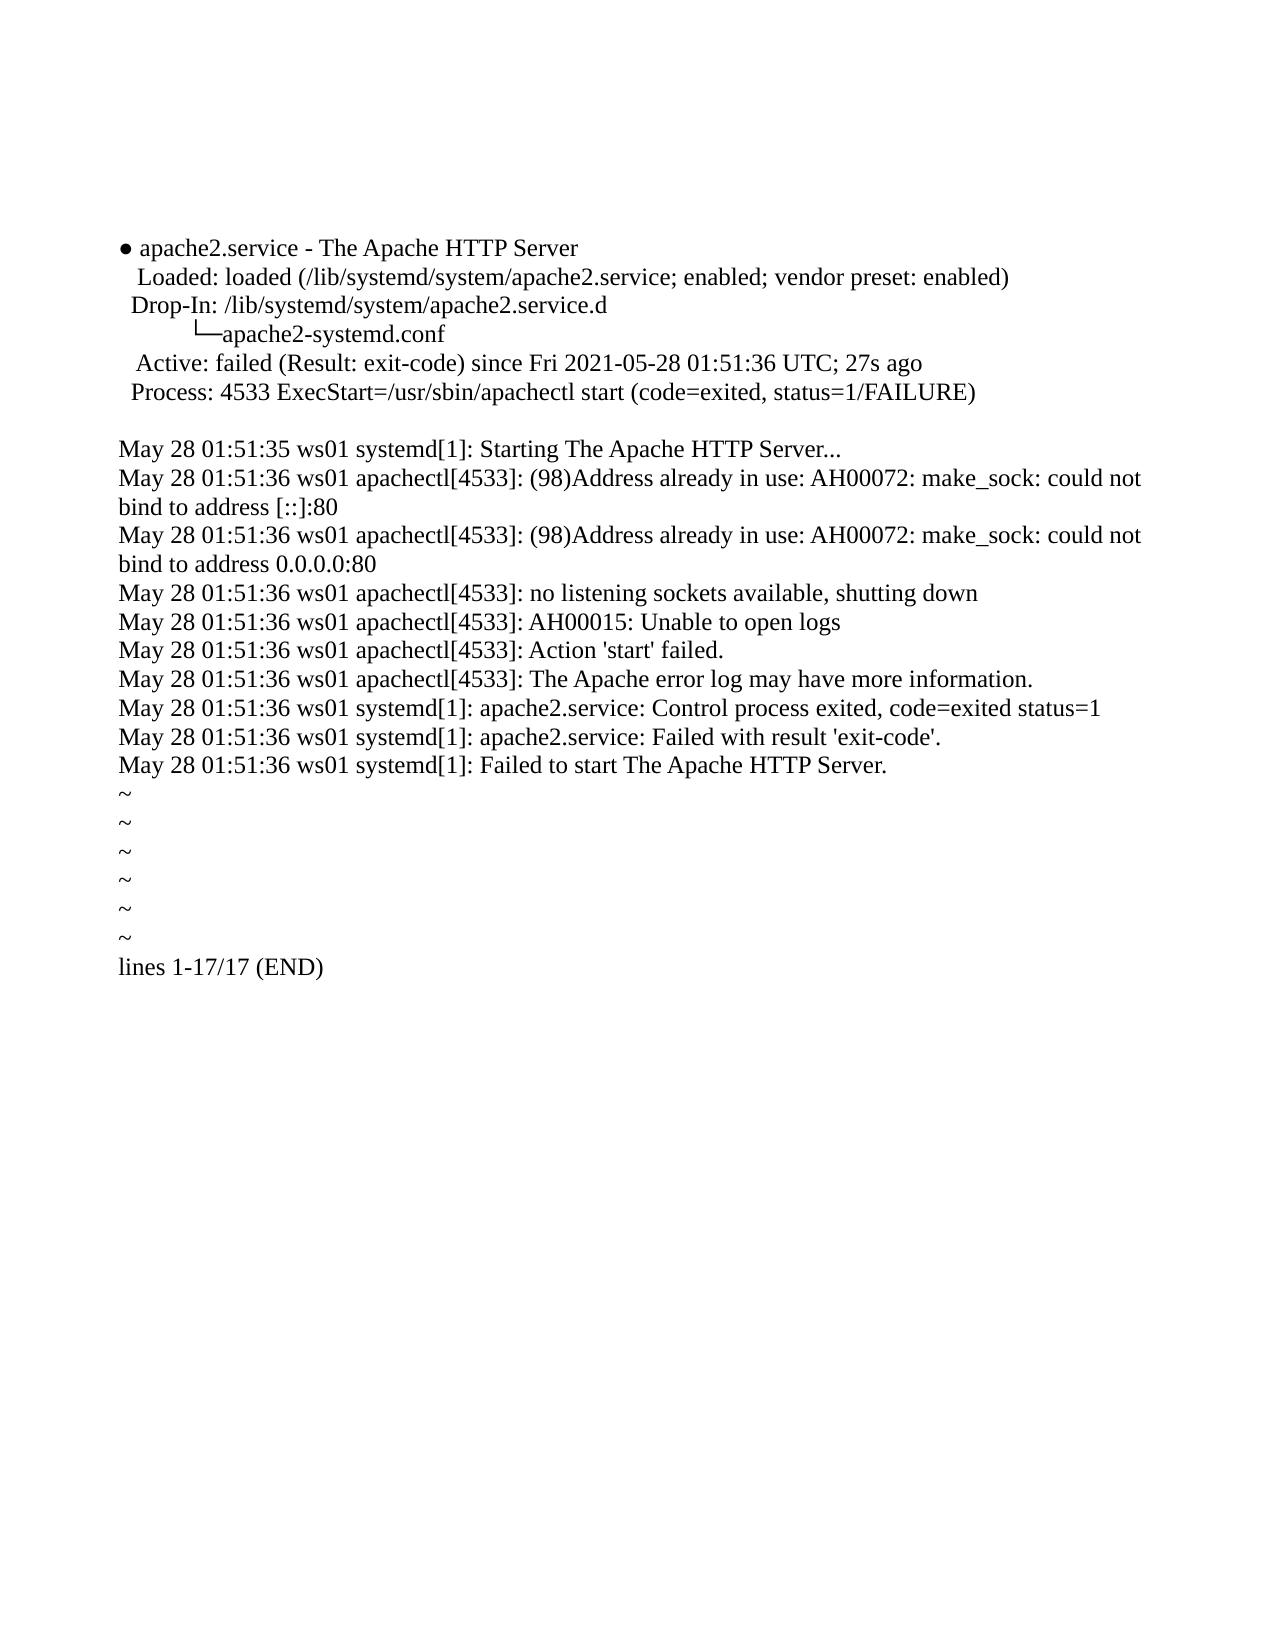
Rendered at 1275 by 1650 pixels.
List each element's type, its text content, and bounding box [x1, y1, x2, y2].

text May 28 01:51:36 ws01 apachectl[4533]: AH00015: Unable to open logs [118, 607, 1157, 636]
text May 28 01:51:36 ws01 apachectl[4533]: no listening sockets available, shutting down [118, 578, 1157, 607]
text Loaded: loaded (/lib/systemd/system/apache2.service; enabled; vendor preset: enabled) [118, 262, 1157, 291]
text ~ [118, 808, 1157, 837]
text May 28 01:51:36 ws01 systemd[1]: apache2.service: Failed with result 'exit-code'. [118, 722, 1157, 751]
text Drop-In: /lib/systemd/system/apache2.service.d [118, 291, 1157, 319]
text Process: 4533 ExecStart=/usr/sbin/apachectl start (code=exited, status=1/FAILURE) [118, 377, 1157, 406]
text ● apache2.service - The Apache HTTP Server [118, 233, 1157, 262]
text ~ [118, 894, 1157, 923]
text May 28 01:51:36 ws01 apachectl[4533]: (98)Address already in use: AH00072: make_sock: could not bind to address [::]:80 [118, 463, 1157, 521]
text May 28 01:51:36 ws01 apachectl[4533]: Action 'start' failed. [118, 636, 1157, 664]
text ~ [118, 923, 1157, 952]
text lines 1-17/17 (END) [118, 952, 1157, 981]
text May 28 01:51:35 ws01 systemd[1]: Starting The Apache HTTP Server... [118, 434, 1157, 463]
text May 28 01:51:36 ws01 systemd[1]: Failed to start The Apache HTTP Server. [118, 751, 1157, 779]
text ~ [118, 866, 1157, 894]
text May 28 01:51:36 ws01 systemd[1]: apache2.service: Control process exited, code=exited status=1 [118, 693, 1157, 722]
text ~ [118, 779, 1157, 808]
text └─apache2-systemd.conf [118, 319, 1157, 348]
text May 28 01:51:36 ws01 apachectl[4533]: (98)Address already in use: AH00072: make_sock: could not bind to address 0.0.0.0:80 [118, 521, 1157, 578]
text May 28 01:51:36 ws01 apachectl[4533]: The Apache error log may have more information. [118, 664, 1157, 693]
text ~ [118, 837, 1157, 866]
text Active: failed (Result: exit-code) since Fri 2021-05-28 01:51:36 UTC; 27s ago [118, 348, 1157, 377]
